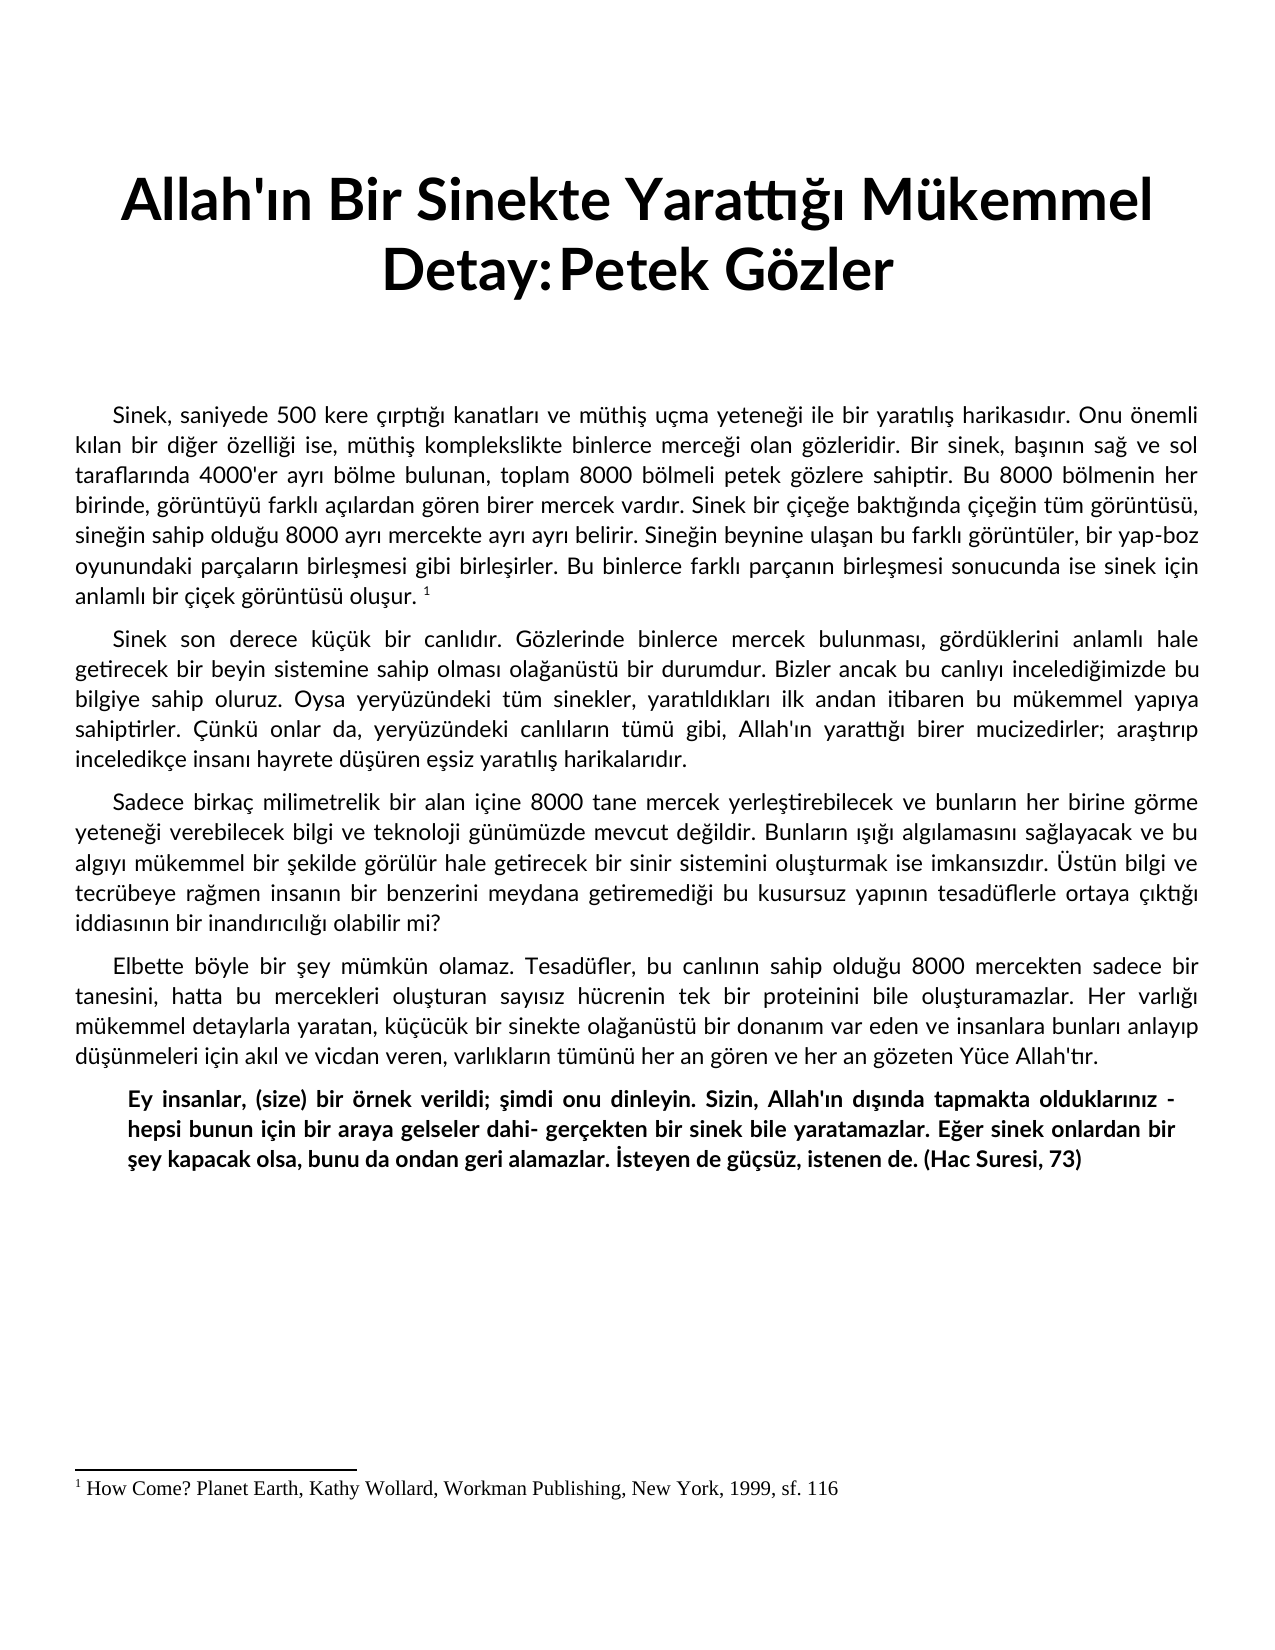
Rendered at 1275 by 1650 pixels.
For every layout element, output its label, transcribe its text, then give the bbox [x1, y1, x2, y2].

text Elbette böyle bir şey mümkün olamaz. Tesadüfler, bu canlının sahip olduğu 8000 mercekten sadece bir tanesini, hatta bu mercekleri oluşturan sayısız hücrenin tek bir proteinini bile oluşturamazlar. Her varlığı mükemmel detaylarla yaratan, küçücük bir sinekte olağanüstü bir donanım var eden ve insanlara bunları anlayıp düşünmeleri için akıl ve vicdan veren, varlıkların tümünü her an gören ve her an gözeten Yüce Allah'tır. [75, 951, 1200, 1069]
text Sadece birkaç milimetrelik bir alan içine 8000 tane mercek yerleştirebilecek ve bunların her birine görme yeteneği verebilecek bilgi ve teknoloji günümüzde mevcut değildir. Bunların ışığı algılamasını sağlayacak ve bu algıyı mükemmel bir şekilde görülür hale getirecek bir sinir sistemini oluşturmak ise imkansızdır. Üstün bilgi ve tecrübeye rağmen insanın bir benzerini meydana getiremediği bu kusursuz yapının tesadüflerle ortaya çıktığı iddiasının bir inandırıcılığı olabilir mi? [75, 788, 1200, 936]
text How Come? Planet Earth, Kathy Wollard, Workman Publishing, New York, 1999, sf. 116 [75, 1476, 1200, 1500]
text Sinek, saniyede 500 kere çırptığı kanatları ve müthiş uçma yeteneği ile bir yaratılış harikasıdır. Onu önemli kılan bir diğer özelliği ise, müthiş komplekslikte binlerce merceği olan gözleridir. Bir sinek, başının sağ ve sol taraflarında 4000'er ayrı bölme bulunan, toplam 8000 bölmeli petek gözlere sahiptir. Bu 8000 bölmenin her birinde, görüntüyü farklı açılardan gören birer mercek vardır. Sinek bir çiçeğe baktığında çiçeğin tüm görüntüsü, sineğin sahip olduğu 8000 ayrı mercekte ayrı ayrı belirir. Sineğin beynine ulaşan bu farklı görüntüler, bir yap-boz oyunundaki parçaların birleşmesi gibi birleşirler. Bu binlerce farklı parçanın birleşmesi sonucunda ise sinek için anlamlı bir çiçek görüntüsü oluşur. [75, 400, 1200, 609]
text Sinek son derece küçük bir canlıdır. Gözlerinde binlerce mercek bulunması, gördüklerini anlamlı hale getirecek bir beyin sistemine sahip olması olağanüstü bir durumdur. Bizler ancak bu canlıyı incelediğimizde bu bilgiye sahip oluruz. Oysa yeryüzündeki tüm sinekler, yaratıldıkları ilk andan itibaren bu mükemmel yapıya sahiptirler. Çünkü onlar da, yeryüzündeki canlıların tümü gibi, Allah'ın yarattığı birer mucizedirler; araştırıp inceledikçe insanı hayrete düşüren eşsiz yaratılış harikalarıdır. [75, 624, 1200, 773]
subtitle Allah'ın Bir Sinekte Yarattığı Mükemmel Detay: Petek Gözler [75, 162, 1200, 302]
text Ey insanlar, (size) bir örnek verildi; şimdi onu dinleyin. Sizin, Allah'ın dışında tapmakta olduklarınız -hepsi bunun için bir araya gelseler dahi- gerçekten bir sinek bile yaratamazlar. Eğer sinek onlardan bir şey kapacak olsa, bunu da ondan geri alamazlar. İsteyen de güçsüz, istenen de. (Hac Suresi, 73) [127, 1085, 1177, 1173]
